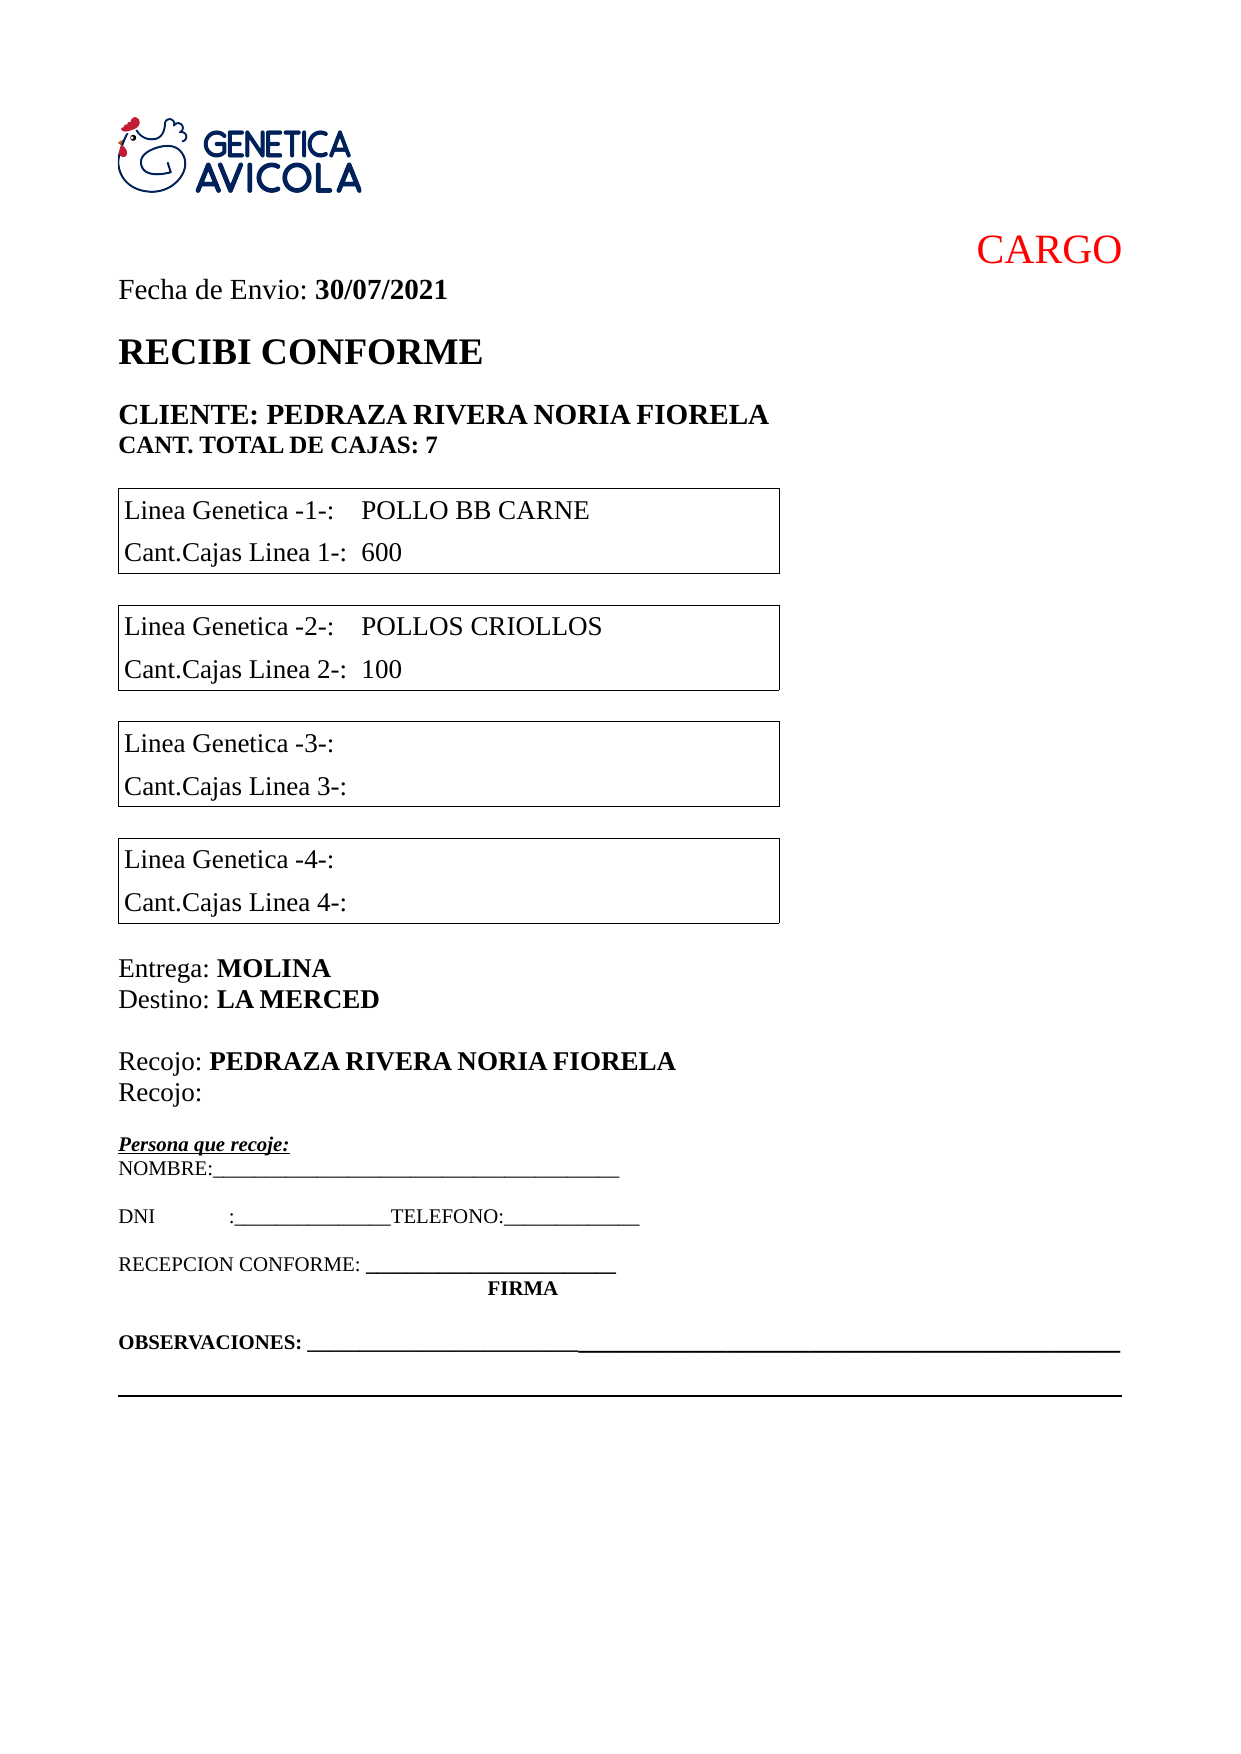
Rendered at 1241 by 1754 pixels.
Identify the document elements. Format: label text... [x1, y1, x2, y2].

text Recojo: [118, 1076, 1122, 1108]
table_cell [356, 574, 779, 604]
table_header POLLO BB CARNE [356, 489, 779, 531]
text FIRMA [118, 1276, 1122, 1300]
text Destino: LA MERCED [118, 983, 1122, 1014]
table_cell Cant.Cajas Linea 2-: [119, 647, 356, 690]
table_cell POLLOS CRIOLLOS [356, 606, 779, 647]
table_cell [356, 691, 779, 721]
text NOMBRE:_______________________________________ [118, 1156, 1122, 1180]
table_cell [118, 807, 356, 838]
table_cell Cant.Cajas Linea 4-: [119, 880, 356, 923]
table_cell [356, 807, 779, 838]
table_cell [356, 764, 779, 806]
text RECEPCION CONFORME: ________________________ [118, 1252, 1122, 1276]
table_cell Linea Genetica -3-: [119, 722, 356, 764]
table_cell 600 [356, 531, 779, 573]
text Persona que recoje: [118, 1132, 1122, 1156]
text CANT. TOTAL DE CAJAS: 7 [118, 431, 1122, 459]
table_cell Linea Genetica -2-: [119, 606, 356, 647]
text OBSERVACIONES: __________________________________________________________________ [118, 1324, 1122, 1355]
table_cell Cant.Cajas Linea 3-: [119, 764, 356, 806]
table_cell [356, 839, 779, 880]
table_cell [118, 691, 356, 721]
table_header Linea Genetica -1-: [119, 489, 356, 531]
picture [117, 117, 362, 193]
text CARGO [118, 224, 1122, 272]
table_cell [118, 574, 356, 604]
text Entrega: MOLINA [118, 952, 1122, 983]
table_cell Linea Genetica -4-: [119, 839, 356, 880]
text RECIBI CONFORME [118, 330, 1122, 373]
text DNI :_______________TELEFONO:_____________ [118, 1204, 1122, 1228]
text Fecha de Envio: 30/07/2021 [118, 272, 1122, 306]
table_cell Cant.Cajas Linea 1-: [119, 531, 356, 573]
table_cell 100 [356, 647, 779, 690]
text CLIENTE: PEDRAZA RIVERA NORIA FIORELA [118, 397, 1122, 431]
text Recojo: PEDRAZA RIVERA NORIA FIORELA [118, 1045, 1122, 1076]
table_cell [356, 880, 779, 923]
table_cell [356, 722, 779, 764]
